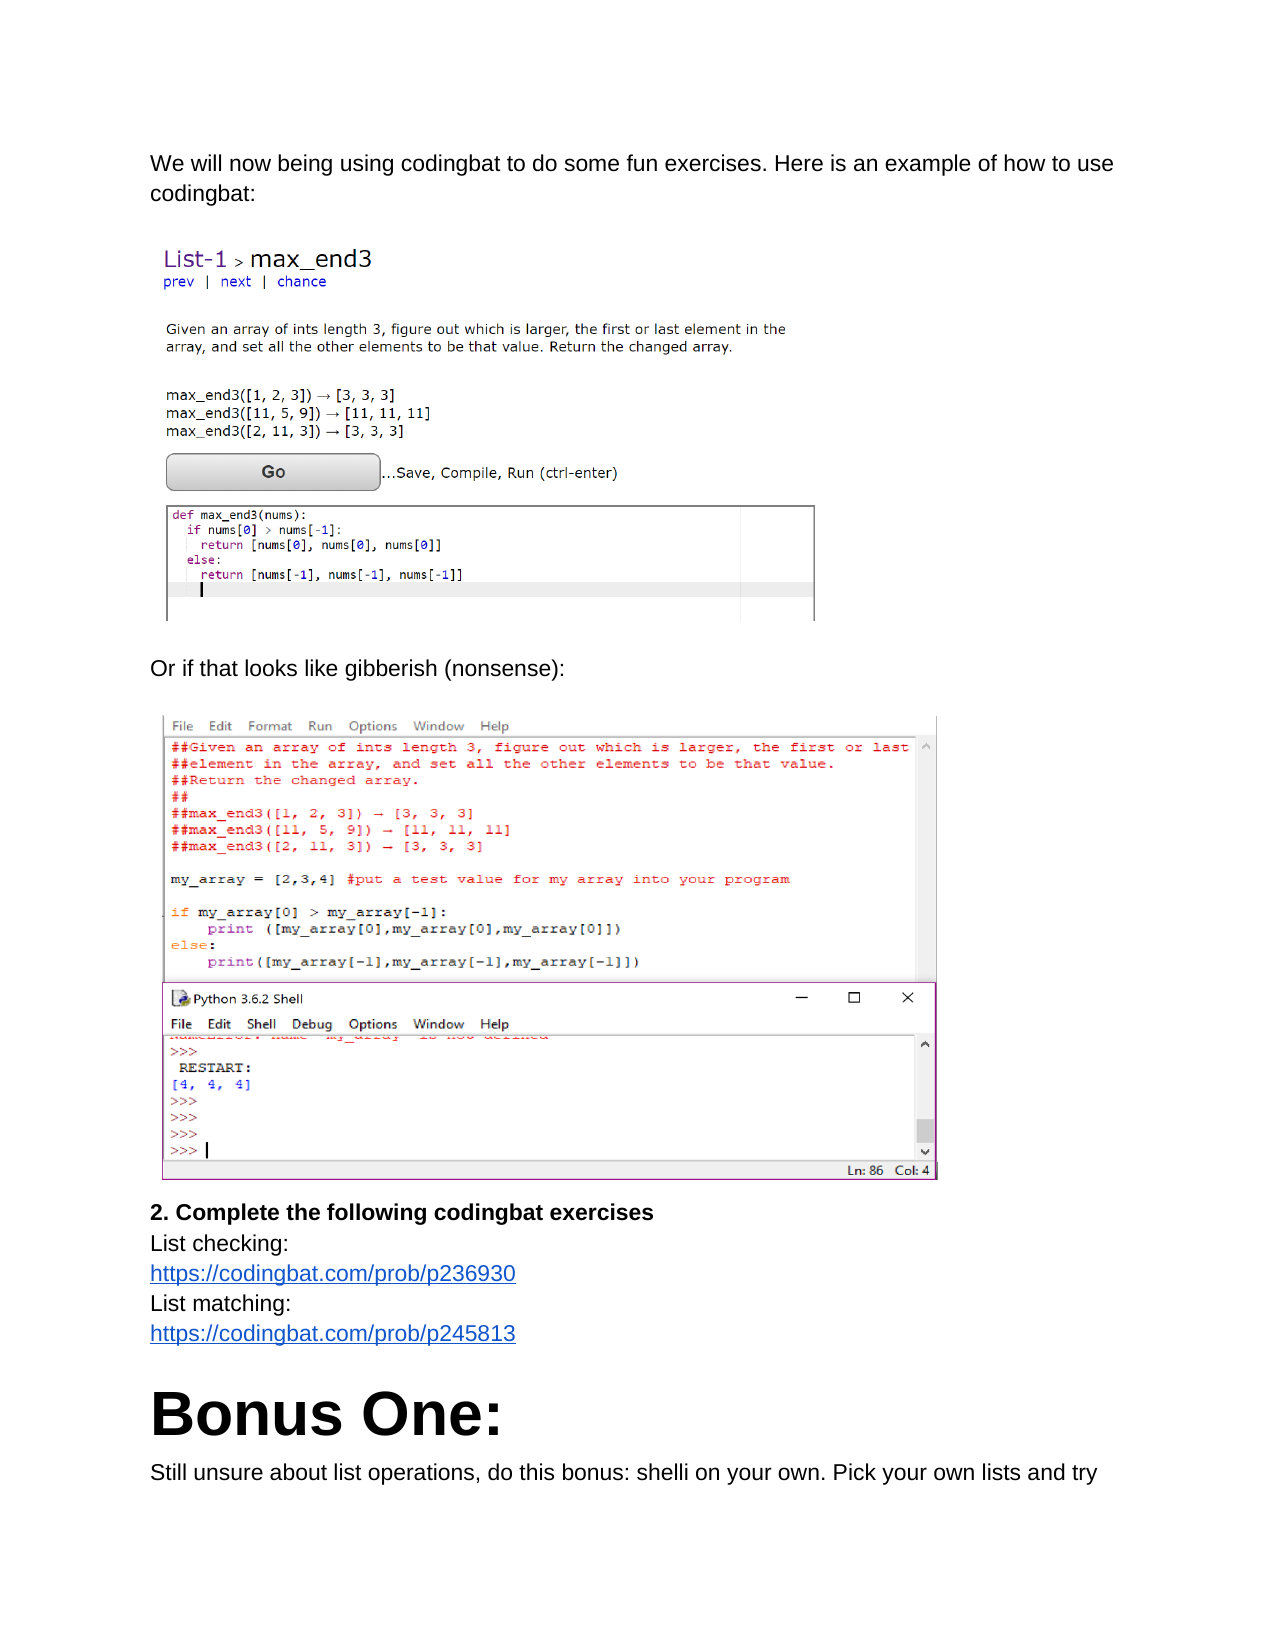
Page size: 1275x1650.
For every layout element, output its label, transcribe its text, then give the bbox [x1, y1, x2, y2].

text 2. Complete the following codingbat exercises [150, 1199, 1144, 1226]
text We will now being using codingbat to do some fun exercises. Here is an example of how to use codingbat: [150, 150, 1125, 207]
text Or if that looks like gibberish (nonsense): [150, 655, 1125, 681]
text Still unsure about list operations, do this bonus: shelli on your own. Pick your own lists and try [150, 1459, 1125, 1486]
text https://codingbat.com/prob/p236930 [150, 1260, 1144, 1286]
text List checking: [150, 1229, 1144, 1256]
text https://codingbat.com/prob/p245813 [150, 1320, 1144, 1347]
text Bonus One: [150, 1377, 1125, 1449]
picture [150, 715, 947, 1196]
text List matching: [150, 1290, 1144, 1316]
picture [150, 240, 825, 621]
